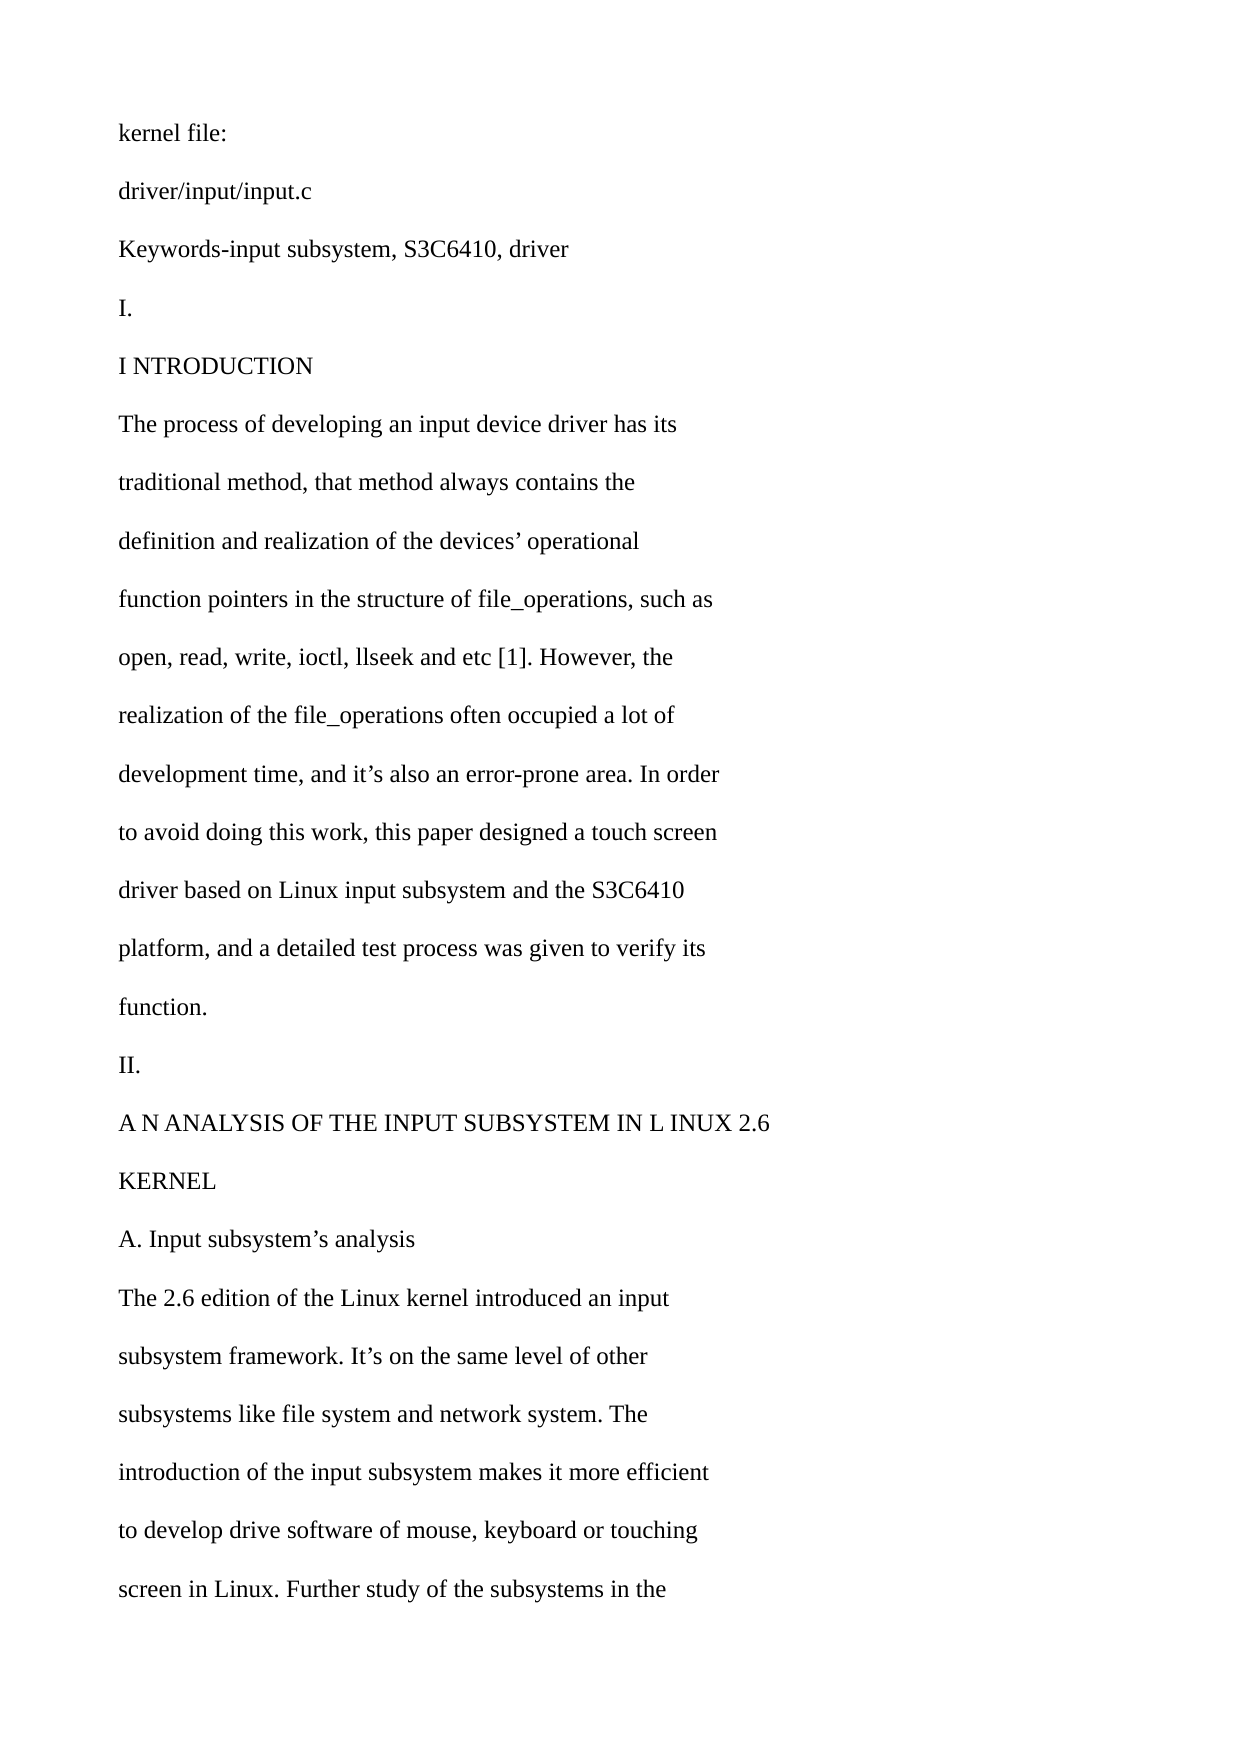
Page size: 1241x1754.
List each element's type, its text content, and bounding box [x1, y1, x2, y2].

text definition and realization of the devices’ operational [118, 526, 1122, 554]
text The 2.6 edition of the Linux kernel introduced an input [118, 1283, 1122, 1311]
text II. [118, 1050, 1122, 1078]
text kernel file: [118, 118, 1122, 147]
text to avoid doing this work, this paper designed a touch screen [118, 817, 1122, 846]
text The process of developing an input device driver has its [118, 409, 1122, 438]
text subsystems like file system and network system. The [118, 1399, 1122, 1428]
text screen in Linux. Further study of the subsystems in the [118, 1574, 1122, 1603]
text KERNEL [118, 1166, 1122, 1195]
text A N ANALYSIS OF THE INPUT SUBSYSTEM IN L INUX 2.6 [118, 1108, 1122, 1137]
text to develop drive software of mouse, keyboard or touching [118, 1516, 1122, 1544]
text Keywords-input subsystem, S3C6410, driver [118, 234, 1122, 263]
text traditional method, that method always contains the [118, 467, 1122, 496]
text I. [118, 293, 1122, 322]
text platform, and a detailed test process was given to verify its [118, 933, 1122, 962]
text A. Input subsystem’s analysis [118, 1224, 1122, 1253]
text driver/input/input.c [118, 176, 1122, 205]
text function pointers in the structure of file_operations, such as [118, 584, 1122, 613]
text driver based on Linux input subsystem and the S3C6410 [118, 875, 1122, 904]
text development time, and it’s also an error-prone area. In order [118, 759, 1122, 787]
text subsystem framework. It’s on the same level of other [118, 1341, 1122, 1370]
text I NTRODUCTION [118, 351, 1122, 380]
text function. [118, 992, 1122, 1020]
text introduction of the input subsystem makes it more efficient [118, 1457, 1122, 1486]
text open, read, write, ioctl, llseek and etc [1]. However, the [118, 642, 1122, 671]
text realization of the file_operations often occupied a lot of [118, 700, 1122, 729]
